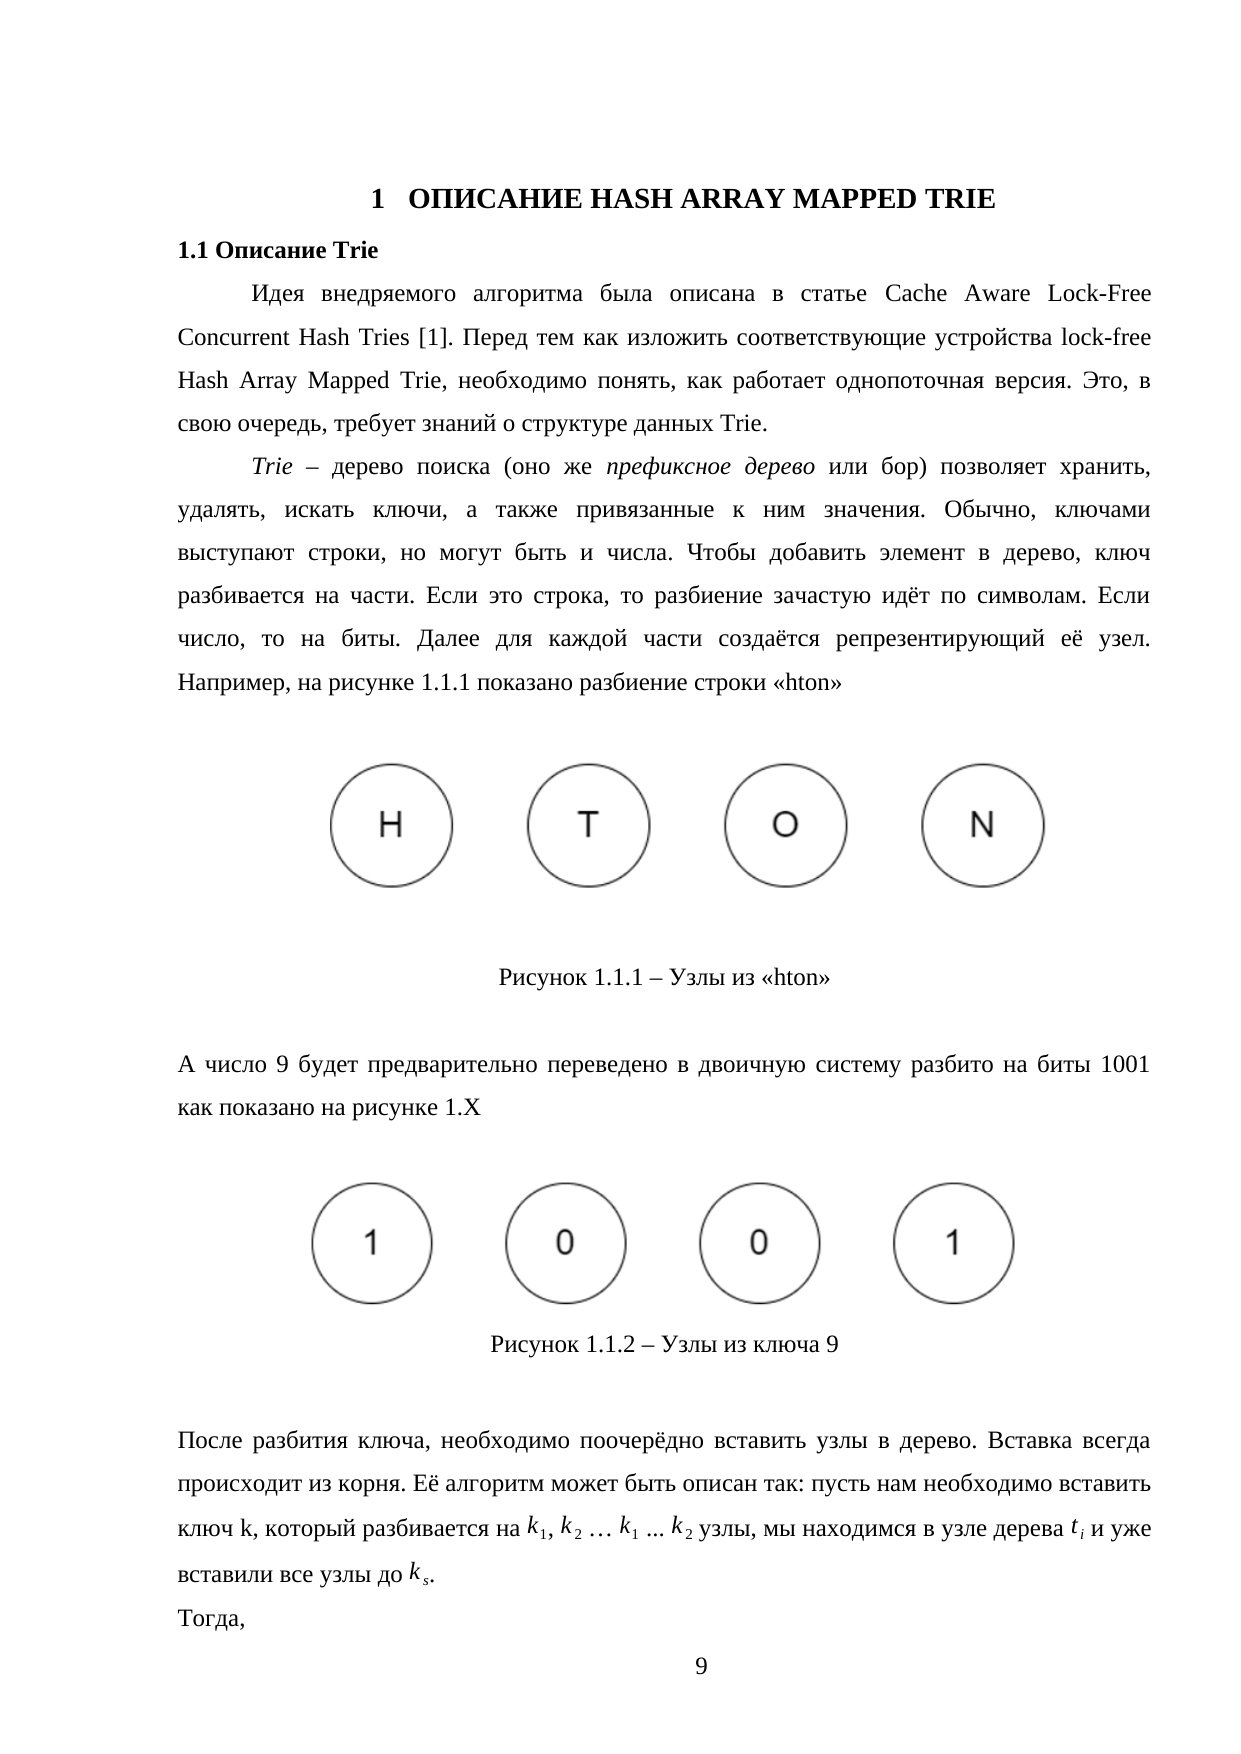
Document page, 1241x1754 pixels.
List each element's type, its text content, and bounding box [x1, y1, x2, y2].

picture [307, 1178, 1022, 1316]
text Идея внедряемого алгоритма была описана в статье Cache Aware Lock-Free Concurrent Hash Tries [1]. Перед тем как изложить соответствующие устройства lock-free Hash Array Mapped Trie, необходимо понять, как работает однопоточная версия. Это, в свою очередь, требует знаний о структуре данных Trie. [177, 278, 1152, 437]
text Рисунок 1.1.2 – Узлы из ключа 9 [177, 1329, 1152, 1358]
text Тогда, [177, 1603, 1152, 1632]
text Trie – дерево поиска (оно же префиксное дерево или бор) позволяет хранить, удалять, искать ключи, а также привязанные к ним значения. Обычно, ключами выступают строки, но могут быть и числа. Чтобы добавить элемент в дерево, ключ разбивается на части. Если это строка, то разбиение зачастую идёт по символам. Если число, то на биты. Далее для каждой части создаётся репрезентирующий её узел. Например, на рисунке 1.1.1 показано разбиение строки «hton» [177, 451, 1152, 695]
text Рисунок 1.1.1 – Узлы из «hton» [177, 962, 1152, 991]
text А число 9 будет предварительно переведено в двоичную систему разбито на биты 1001 как показано на рисунке 1.X [177, 1049, 1152, 1121]
text После разбития ключа, необходимо поочерёдно вставить узлы в дерево. Вставка всегда происходит из корня. Её алгоритм может быть описан так: пусть нам необходимо вставить ключ k, который разбивается на , … ... узлы, мы находимся в узле дерева и уже вставили все узлы до . [177, 1425, 1152, 1589]
text 1.1 Описание Trie [177, 235, 1152, 264]
picture [273, 709, 1056, 949]
subtitle ОПИСАНИЕ HASH ARRAY MAPPED TRIE [215, 181, 1152, 214]
